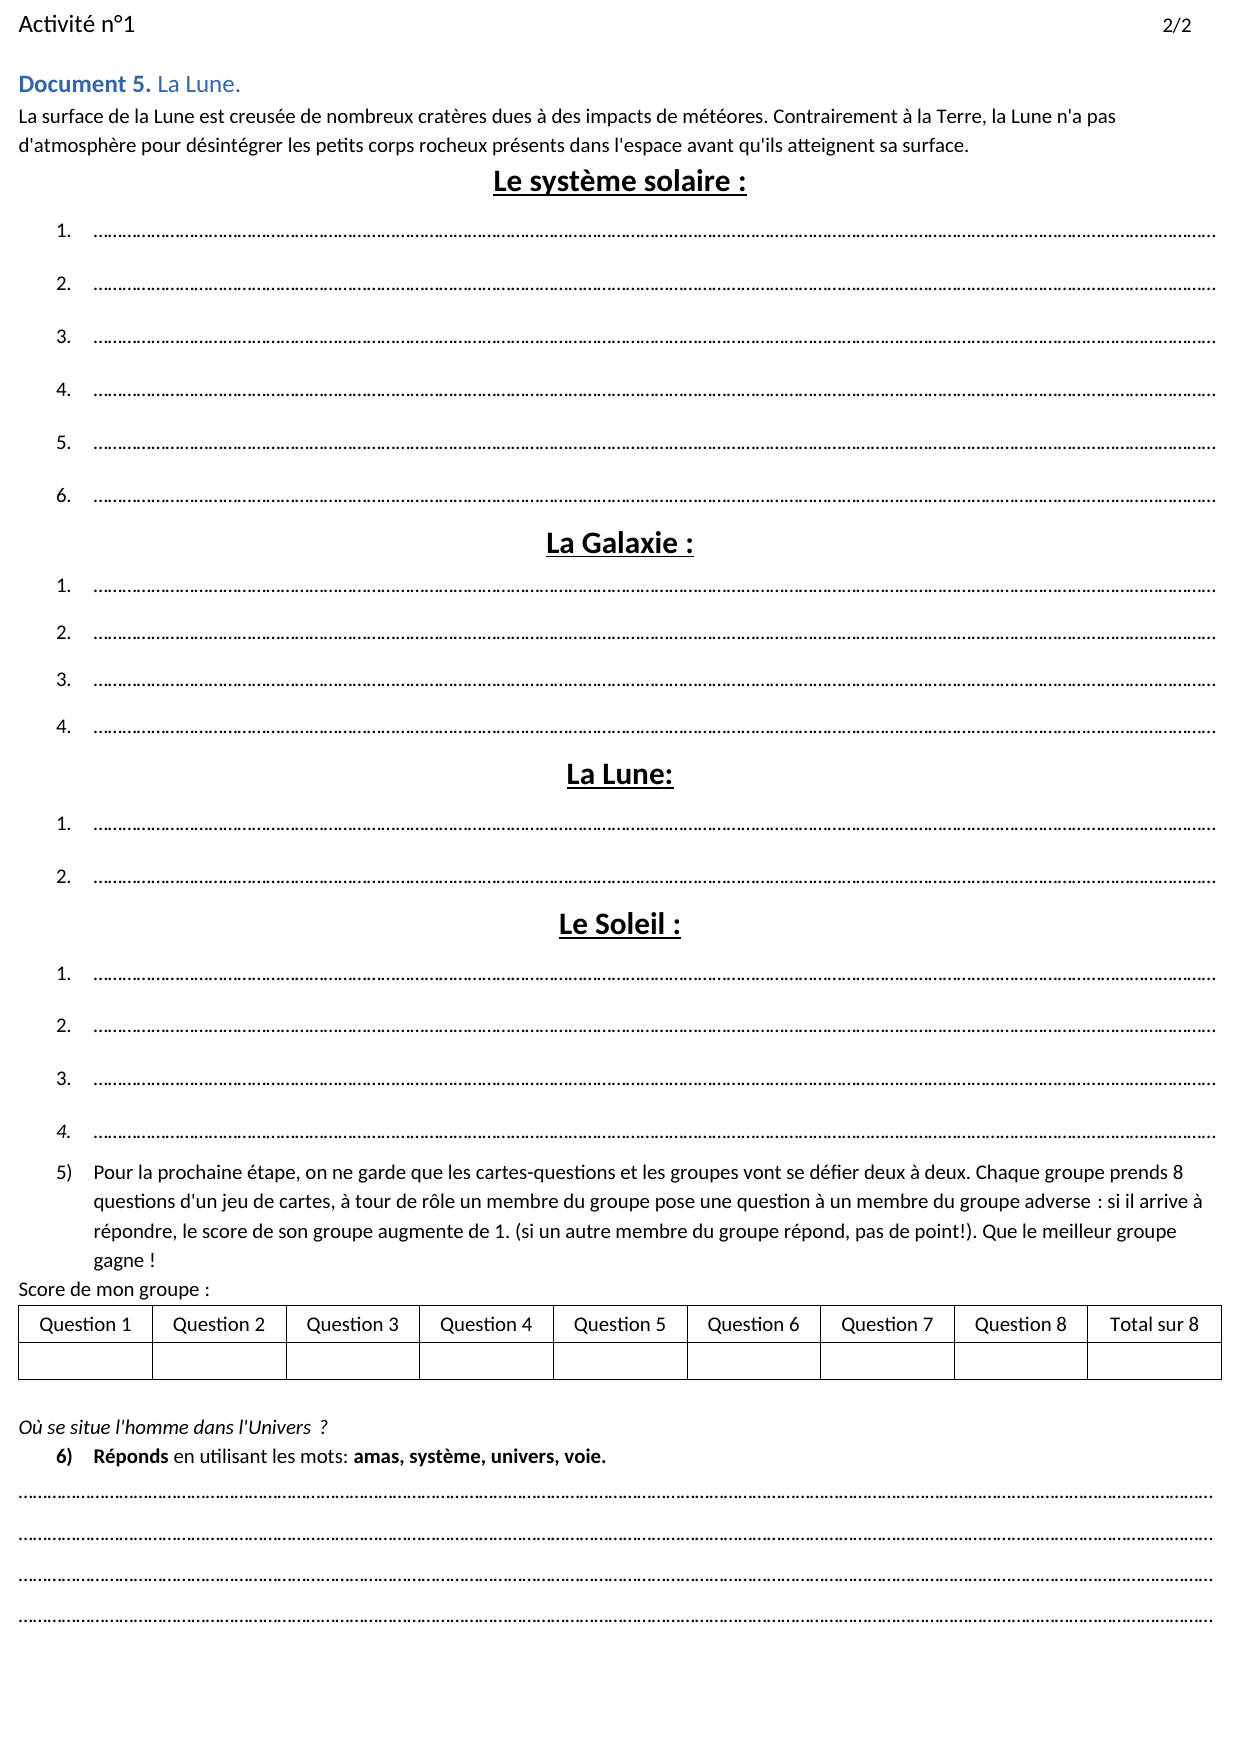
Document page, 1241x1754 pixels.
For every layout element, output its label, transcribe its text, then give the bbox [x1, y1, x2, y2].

table_header Question 5 [554, 1306, 687, 1342]
table_cell [688, 1343, 820, 1379]
list ……………………………………………………………………………………………………………………………………………………………………………………………………………… [56, 1066, 1221, 1091]
text La surface de la Lune est creusée de nombreux cratères dues à des impacts de météores. Contrairement à la Terre, la Lune n'a pas d'atmosphère pour désintégrer les petits corps rocheux présents dans l'espace avant qu'ils atteignent sa surface. [18, 103, 1221, 158]
table_header Question 1 [19, 1306, 152, 1342]
list ……………………………………………………………………………………………………………………………………………………………………………………………………………… [56, 323, 1221, 348]
list Réponds en utilisant les mots: amas, système, univers, voie. [56, 1443, 1221, 1469]
table_cell [554, 1343, 687, 1379]
table_cell [153, 1343, 286, 1379]
list ……………………………………………………………………………………………………………………………………………………………………………………………………………… [56, 960, 1221, 985]
list ……………………………………………………………………………………………………………………………………………………………………………………………………………… [56, 1013, 1221, 1038]
list ……………………………………………………………………………………………………………………………………………………………………………………………………………… [56, 217, 1221, 243]
table_cell [955, 1343, 1087, 1379]
list Pour la prochaine étape, on ne garde que les cartes-questions et les groupes vont se défier deux à deux. Chaque groupe prends 8 questions d'un jeu de cartes, à tour de rôle un membre du groupe pose une question à un membre du groupe adverse : si il arrive à répondre, le score de son groupe augmente de 1. (si un autre membre du groupe répond, pas de point!). Que le meilleur groupe gagne ! [56, 1159, 1221, 1272]
table_cell [420, 1343, 553, 1379]
list ……………………………………………………………………………………………………………………………………………………………………………………………………………… [56, 482, 1221, 507]
list ……………………………………………………………………………………………………………………………………………………………………………………………………………… [56, 863, 1221, 888]
text La Galaxie : [18, 523, 1221, 561]
table_cell [19, 1343, 152, 1379]
text Le système solaire : [18, 162, 1221, 200]
list ……………………………………………………………………………………………………………………………………………………………………………………………………………… [56, 270, 1221, 296]
text …………………………………………………………………………………………………………………………………………………………………………………………………………………………… [18, 1602, 1221, 1627]
list ……………………………………………………………………………………………………………………………………………………………………………………………………………… [56, 619, 1221, 645]
text Score de mon groupe : [18, 1276, 1221, 1302]
table_header Total sur 8 [1088, 1306, 1221, 1342]
table_cell [1088, 1343, 1221, 1379]
list ……………………………………………………………………………………………………………………………………………………………………………………………………………… [56, 429, 1221, 454]
list ……………………………………………………………………………………………………………………………………………………………………………………………………………… [56, 666, 1221, 692]
text …………………………………………………………………………………………………………………………………………………………………………………………………………………………… [18, 1561, 1221, 1586]
table_header Question 6 [688, 1306, 820, 1342]
table_cell [287, 1343, 419, 1379]
list ……………………………………………………………………………………………………………………………………………………………………………………………………………… [56, 810, 1221, 836]
text Document 5. La Lune. [18, 68, 1221, 99]
text Où se situe l'homme dans l'Univers ? [18, 1414, 1221, 1440]
list ……………………………………………………………………………………………………………………………………………………………………………………………………………… [56, 713, 1221, 739]
list ……………………………………………………………………………………………………………………………………………………………………………………………………………… [56, 1118, 1221, 1144]
table_cell [821, 1343, 954, 1379]
list ……………………………………………………………………………………………………………………………………………………………………………………………………………… [56, 376, 1221, 401]
list ……………………………………………………………………………………………………………………………………………………………………………………………………………… [56, 572, 1221, 598]
table_header Question 2 [153, 1306, 286, 1342]
table_header Question 3 [287, 1306, 419, 1342]
table_header Question 4 [420, 1306, 553, 1342]
text La Lune: [18, 754, 1221, 793]
text …………………………………………………………………………………………………………………………………………………………………………………………………………………………… [18, 1479, 1221, 1504]
table_header Question 7 [821, 1306, 954, 1342]
text …………………………………………………………………………………………………………………………………………………………………………………………………………………………… [18, 1520, 1221, 1545]
table_header Question 8 [955, 1306, 1087, 1342]
text Le Soleil : [18, 904, 1221, 942]
